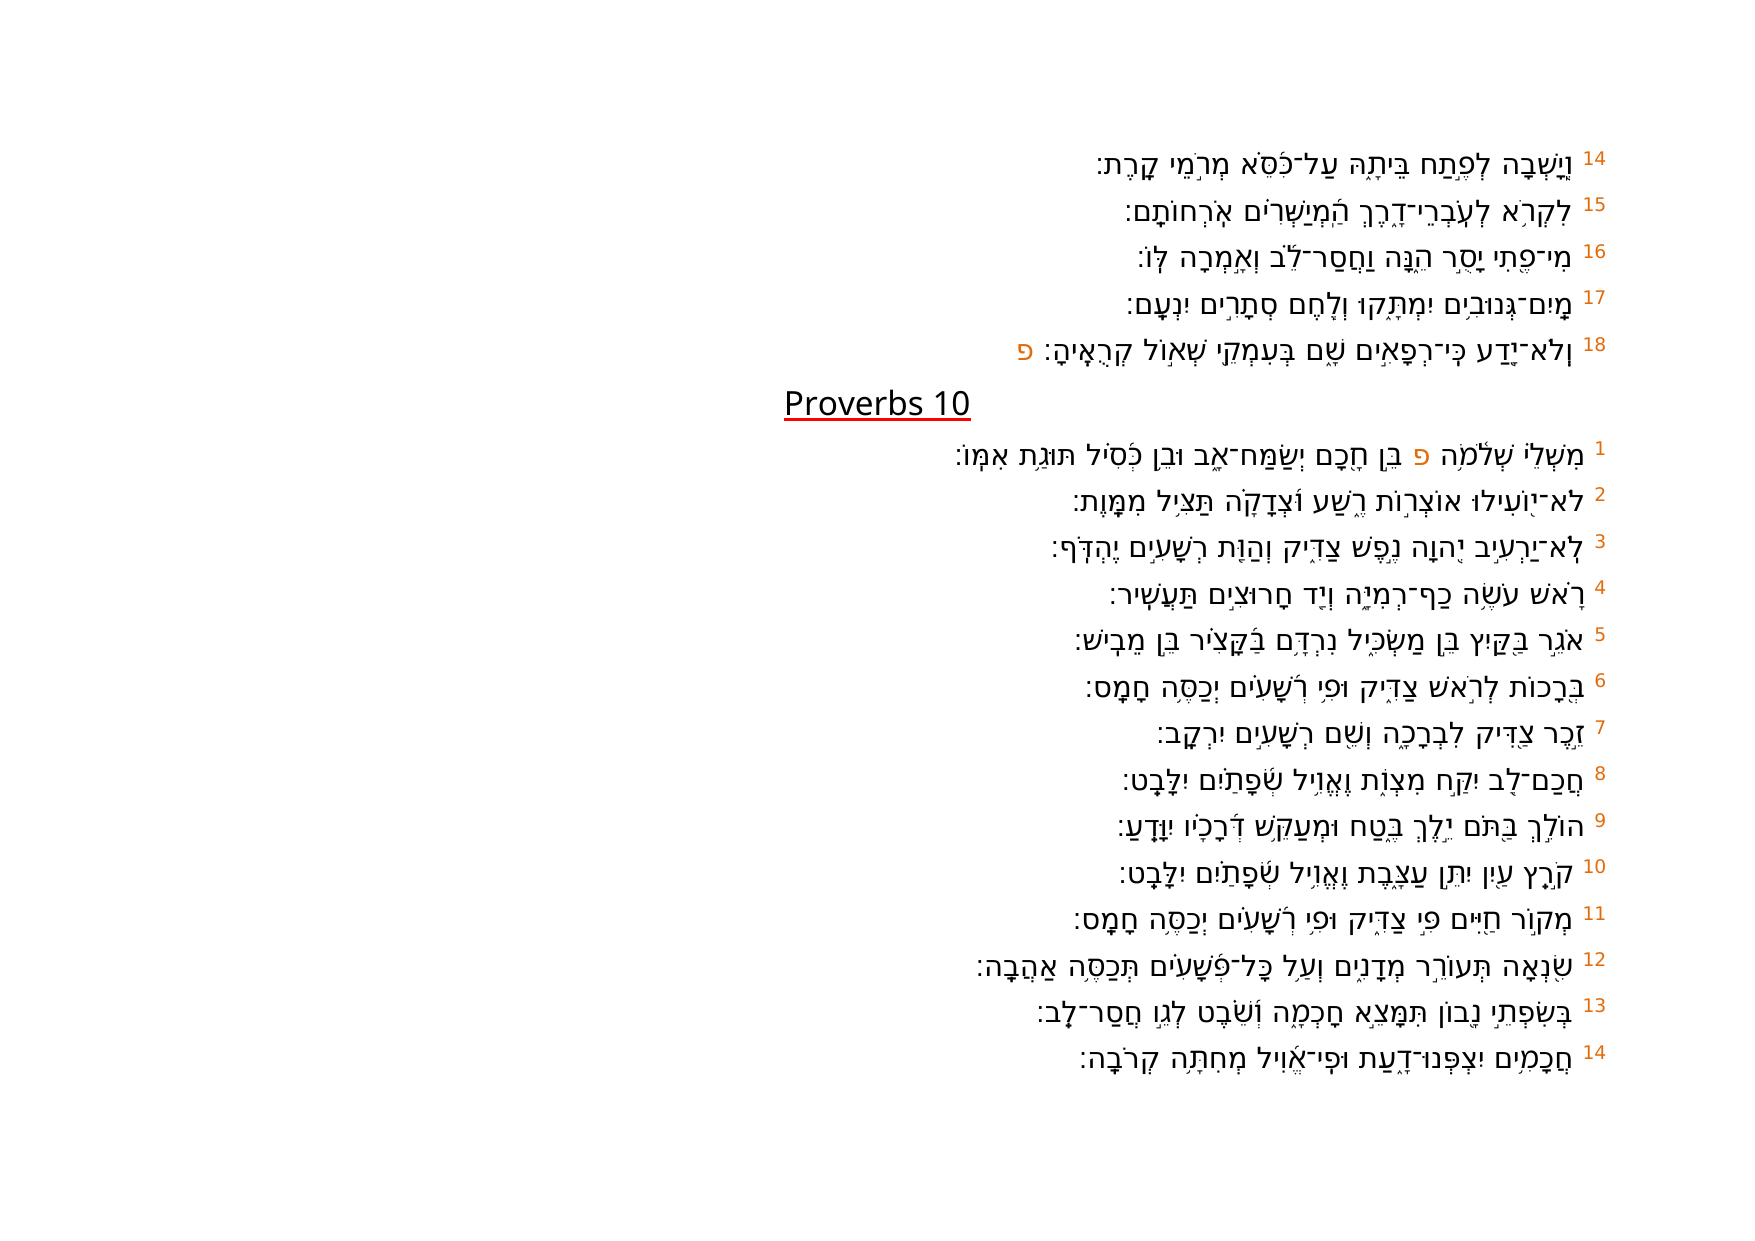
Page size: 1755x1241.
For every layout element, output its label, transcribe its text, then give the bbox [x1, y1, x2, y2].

text 13 בְּשִׂפְתֵ֣י נָ֭בוֹן תִּמָּצֵ֣א חָכְמָ֑ה וְ֝שֵׁ֗בֶט לְגֵ֣ו חֲסַר־לֵֽב׃ ‬‬‬ [148, 995, 1606, 1029]
text 18 וְֽלֹא־יָ֭דַע כִּֽי־רְפָאִ֣ים שָׁ֑ם בְּעִמְקֵ֖י שְׁא֣וֹל קְרֻאֶֽיהָ׃ פ ‬‬‬ [148, 333, 1606, 367]
text 4 רָ֗אשׁ עֹשֶׂ֥ה כַף־רְמִיָּ֑ה וְיַ֖ד חָרוּצִ֣ים תַּעֲשִֽׁיר׃ ‬‬‬ [148, 577, 1606, 611]
text 1 מִשְׁלֵ֗י שְׁלֹ֫מֹ֥ה פ בֵּ֣ן חָ֭כָם יְשַׂמַּח־אָ֑ב וּבֵ֥ן כְּ֝סִ֗יל תּוּגַ֥ת אִמּֽוֹ׃ [148, 438, 1606, 472]
text 5 אֹגֵ֣ר בַּ֭קַּיִץ בֵּ֣ן מַשְׂכִּ֑יל נִרְדָּ֥ם בַּ֝קָּצִ֗יר בֵּ֣ן מֵבִֽישׁ׃ ‬‬‬ [148, 624, 1606, 658]
text 3 לֹֽא־יַרְעִ֣יב יְ֭הוָה נֶ֣פֶשׁ צַדִּ֑יק וְהַוַּ֖ת רְשָׁעִ֣ים יֶהְדֹּֽף׃ ‬‬‬ [148, 531, 1606, 565]
text 16 מִי־פֶ֭תִי יָסֻ֣ר הֵ֑נָּה וַחֲסַר־לֵ֝֗ב וְאָ֣מְרָה לּֽוֹ׃ ‬‬‬ [148, 241, 1606, 274]
text 6 בְּ֭רָכוֹת לְרֹ֣אשׁ צַדִּ֑יק וּפִ֥י רְ֝שָׁעִ֗ים יְכַסֶּ֥ה חָמָֽס׃ ‬‬‬ [148, 670, 1606, 704]
text 15 לִקְרֹ֥א לְעֹֽבְרֵי־דָ֑רֶךְ הַֽ֝מְיַשְּׁרִ֗ים אֹֽרְחוֹתָֽם׃ ‬‬‬ [148, 194, 1606, 228]
text 11 מְק֣וֹר חַ֭יִּים פִּ֣י צַדִּ֑יק וּפִ֥י רְ֝שָׁעִ֗ים יְכַסֶּ֥ה חָמָֽס׃ ‬‬‬ [148, 902, 1606, 936]
text 8 חֲכַם־לֵ֭ב יִקַּ֣ח מִצְוֺ֑ת וֶאֱוִ֥יל שְׂ֝פָתַ֗יִם יִלָּבֵֽט׃ ‬‬‬ [148, 763, 1606, 797]
text 12 שִׂ֭נְאָה תְּעוֹרֵ֣ר מְדָנִ֑ים וְעַ֥ל כָּל־פְּ֝שָׁעִ֗ים תְּכַסֶּ֥ה אַהֲבָֽה׃ ‬‬‬ [148, 949, 1606, 983]
text 7 זֵ֣כֶר צַ֭דִּיק לִבְרָכָ֑ה וְשֵׁ֖ם רְשָׁעִ֣ים יִרְקָֽב׃ ‬‬‬ [148, 717, 1606, 751]
text 17 מַֽיִם־גְּנוּבִ֥ים יִמְתָּ֑קוּ וְלֶ֖חֶם סְתָרִ֣ים יִנְעָֽם׃ ‬‬‬ [148, 287, 1606, 321]
text 14 וְֽ֭יָשְׁבָה לְפֶ֣תַח בֵּיתָ֑הּ עַל־כִּ֝סֵּ֗א מְרֹ֣מֵי קָֽרֶת׃ ‬‬‬ [148, 148, 1606, 182]
text 14 חֲכָמִ֥ים יִצְפְּנוּ־דָ֑עַת וּפִֽי־אֱ֝וִיל מְחִתָּ֥ה קְרֹבָֽה׃ ‬‬‬ [148, 1042, 1606, 1076]
text 2 לֹא־י֭וֹעִילוּ אוֹצְר֣וֹת רֶ֑שַׁע וּ֝צְדָקָ֗ה תַּצִּ֥יל מִמָּֽוֶת׃ ‬‬‬ [148, 484, 1606, 518]
text 10 קֹ֣רֵֽץ עַ֭יִן יִתֵּ֣ן עַצָּ֑בֶת וֶאֱוִ֥יל שְׂ֝פָתַ֗יִם יִלָּבֵֽט׃ ‬‬‬ [148, 856, 1606, 890]
text Proverbs 10 [148, 380, 1606, 425]
text 9 הוֹלֵ֣ךְ בַּ֭תֹּם יֵ֣לֶךְ בֶּ֑טַח וּמְעַקֵּ֥שׁ דְּ֝רָכָ֗יו יִוָּדֵֽעַ׃ ‬‬‬ [148, 809, 1606, 843]
